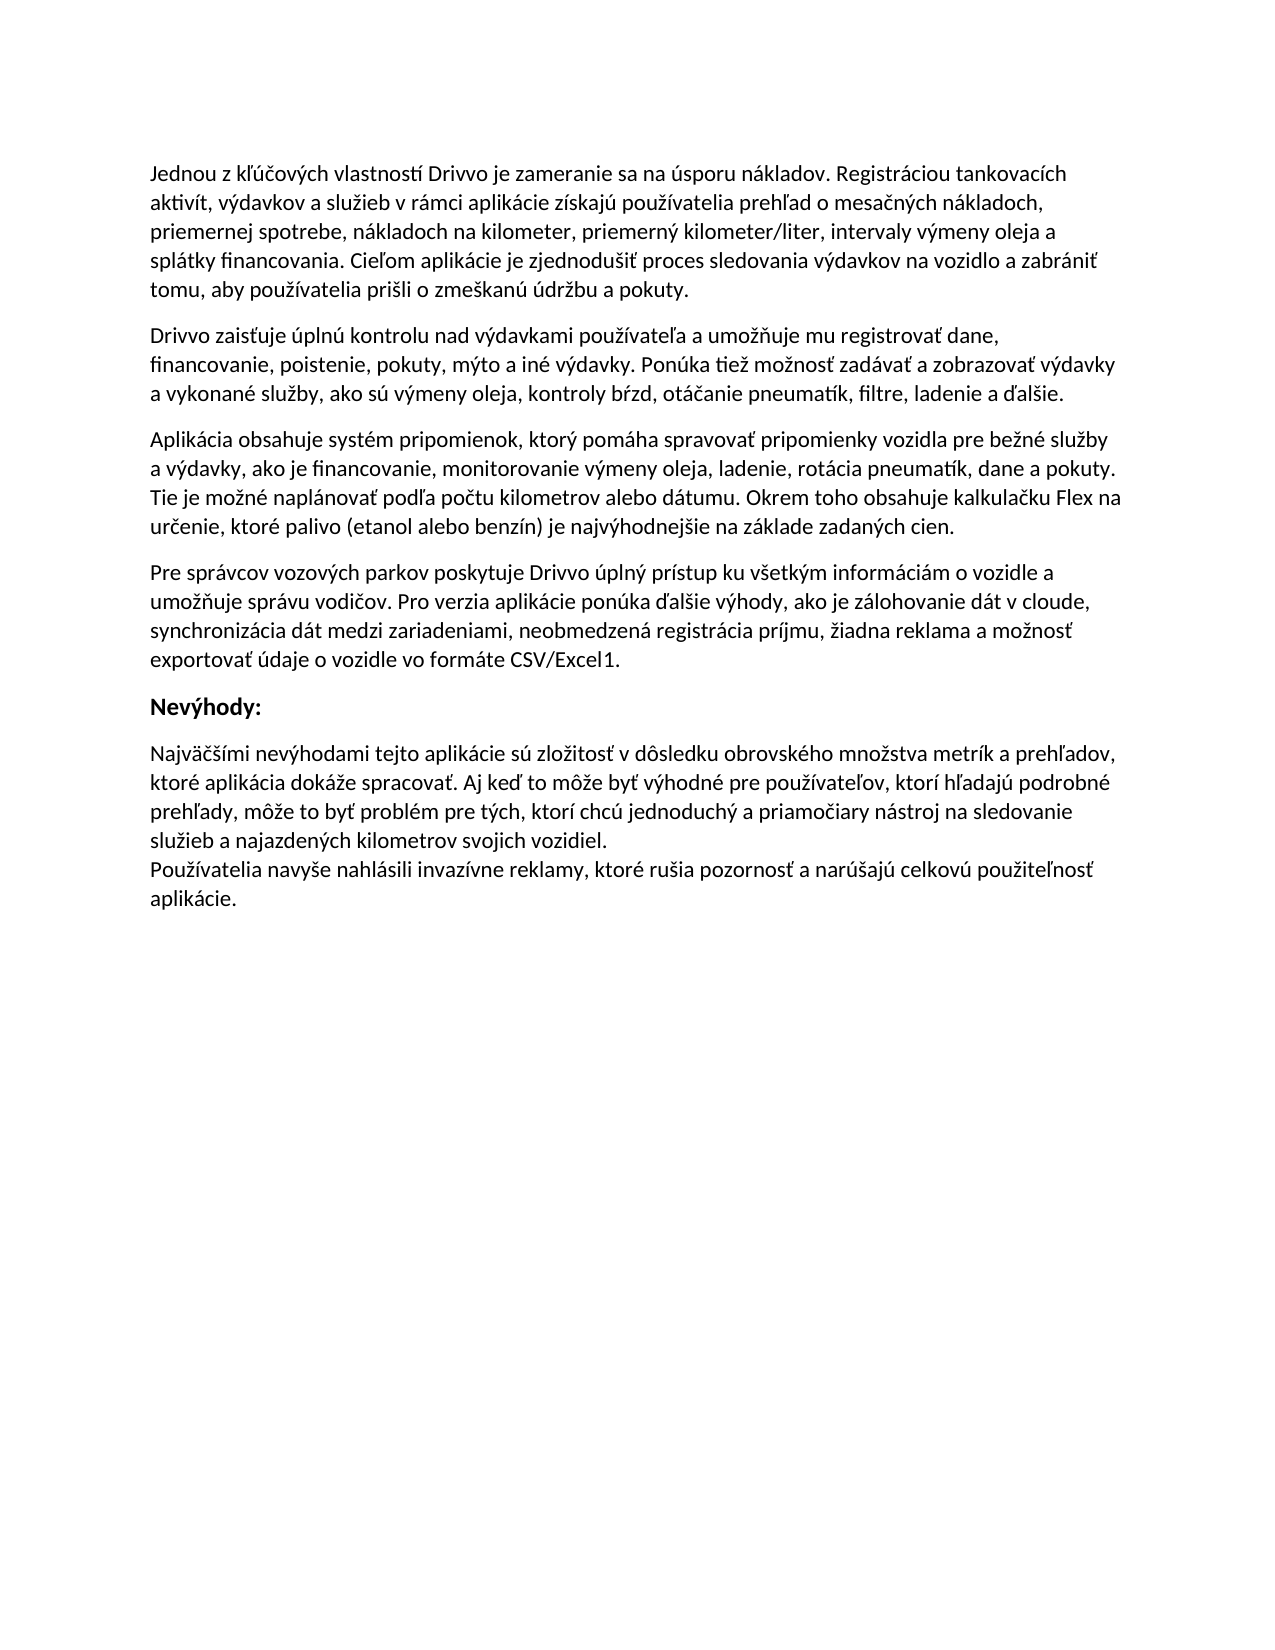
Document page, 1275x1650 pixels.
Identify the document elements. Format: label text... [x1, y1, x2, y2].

text Najväčšími nevýhodami tejto aplikácie sú zložitosť v dôsledku obrovského množstva metrík a prehľadov, ktoré aplikácia dokáže spracovať. Aj keď to môže byť výhodné pre používateľov, ktorí hľadajú podrobné prehľady, môže to byť problém pre tých, ktorí chcú jednoduchý a priamočiary nástroj na sledovanie služieb a najazdených kilometrov svojich vozidiel. Používatelia navyše nahlásili invazívne reklamy, ktoré rušia pozornosť a narúšajú celkovú použiteľnosť aplikácie. [150, 739, 1125, 912]
text Jednou z kľúčových vlastností Drivvo je zameranie sa na úsporu nákladov. Registráciou tankovacích aktivít, výdavkov a služieb v rámci aplikácie získajú používatelia prehľad o mesačných nákladoch, priemernej spotrebe, nákladoch na kilometer, priemerný kilometer/liter, intervaly výmeny oleja a splátky financovania. Cieľom aplikácie je zjednodušiť proces sledovania výdavkov na vozidlo a zabrániť tomu, aby používatelia prišli o zmeškanú údržbu a pokuty. [150, 159, 1125, 303]
text Nevýhody: [150, 691, 1125, 721]
text Aplikácia obsahuje systém pripomienok, ktorý pomáha spravovať pripomienky vozidla pre bežné služby a výdavky, ako je financovanie, monitorovanie výmeny oleja, ladenie, rotácia pneumatík, dane a pokuty. Tie je možné naplánovať podľa počtu kilometrov alebo dátumu. Okrem toho obsahuje kalkulačku Flex na určenie, ktoré palivo (etanol alebo benzín) je najvýhodnejšie na základe zadaných cien. [150, 425, 1125, 540]
text Drivvo zaisťuje úplnú kontrolu nad výdavkami používateľa a umožňuje mu registrovať dane, financovanie, poistenie, pokuty, mýto a iné výdavky. Ponúka tiež možnosť zadávať a zobrazovať výdavky a vykonané služby, ako sú výmeny oleja, kontroly bŕzd, otáčanie pneumatík, filtre, ladenie a ďalšie. [150, 321, 1125, 407]
text Pre správcov vozových parkov poskytuje Drivvo úplný prístup ku všetkým informáciám o vozidle a umožňuje správu vodičov. Pro verzia aplikácie ponúka ďalšie výhody, ako je zálohovanie dát v cloude, synchronizácia dát medzi zariadeniami, neobmedzená registrácia príjmu, žiadna reklama a možnosť exportovať údaje o vozidle vo formáte CSV/Excel​1​. [150, 558, 1125, 673]
